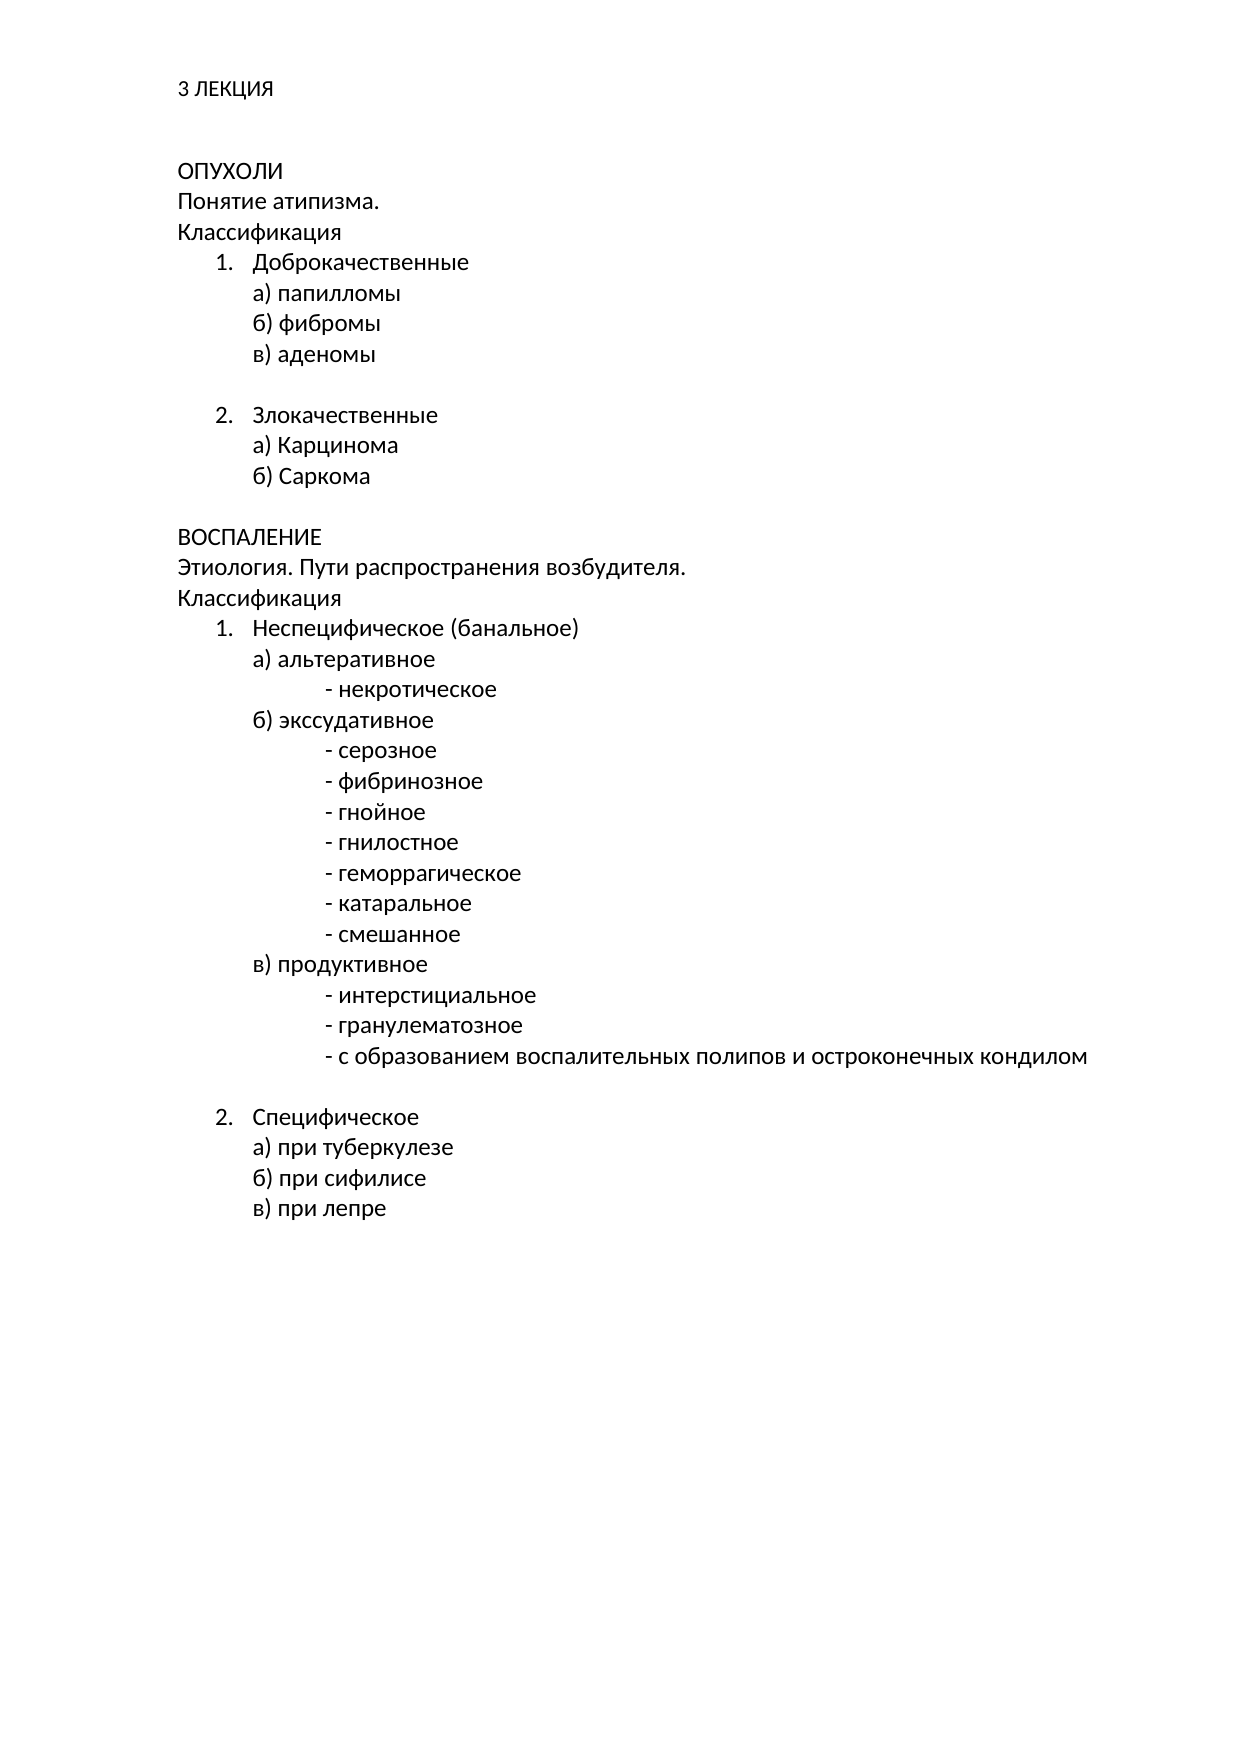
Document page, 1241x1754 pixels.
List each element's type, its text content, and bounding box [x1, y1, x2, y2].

text - интерстициальное [325, 979, 1152, 1009]
text в) аденомы [252, 338, 1152, 368]
text ОПУХОЛИ [177, 155, 1152, 185]
text - геморрагическое [325, 857, 1152, 887]
list Злокачественные [215, 399, 1152, 429]
list Неспецифическое (банальное) [215, 613, 1152, 643]
text а) альтеративное [252, 643, 1152, 674]
list Специфическое [215, 1101, 1152, 1131]
text а) Карцинома [252, 429, 1152, 460]
text Классификация [177, 582, 1152, 613]
text - гнилостное [325, 826, 1152, 857]
text ВОСПАЛЕНИЕ [177, 521, 1152, 552]
text - гнойное [325, 796, 1152, 826]
text - смешанное [325, 918, 1152, 948]
text б) экссудативное [252, 704, 1152, 735]
text а) папилломы [252, 277, 1152, 307]
text в) продуктивное [252, 948, 1152, 979]
text - фибринозное [325, 765, 1152, 796]
text Классификация [177, 216, 1152, 246]
text б) фибромы [252, 307, 1152, 338]
text - гранулематозное [325, 1009, 1152, 1040]
text б) при сифилисе [252, 1162, 1152, 1192]
text - с образованием воспалительных полипов и остроконечных кондилом [325, 1040, 1152, 1070]
list Доброкачественные [215, 246, 1152, 277]
text Этиология. Пути распространения возбудителя. [177, 552, 1152, 582]
text - некротическое [325, 674, 1152, 704]
text а) при туберкулезе [252, 1131, 1152, 1162]
text - серозное [325, 735, 1152, 765]
text б) Саркома [252, 460, 1152, 491]
text Понятие атипизма. [177, 185, 1152, 216]
text в) при лепре [252, 1192, 1152, 1223]
text - катаральное [325, 887, 1152, 918]
